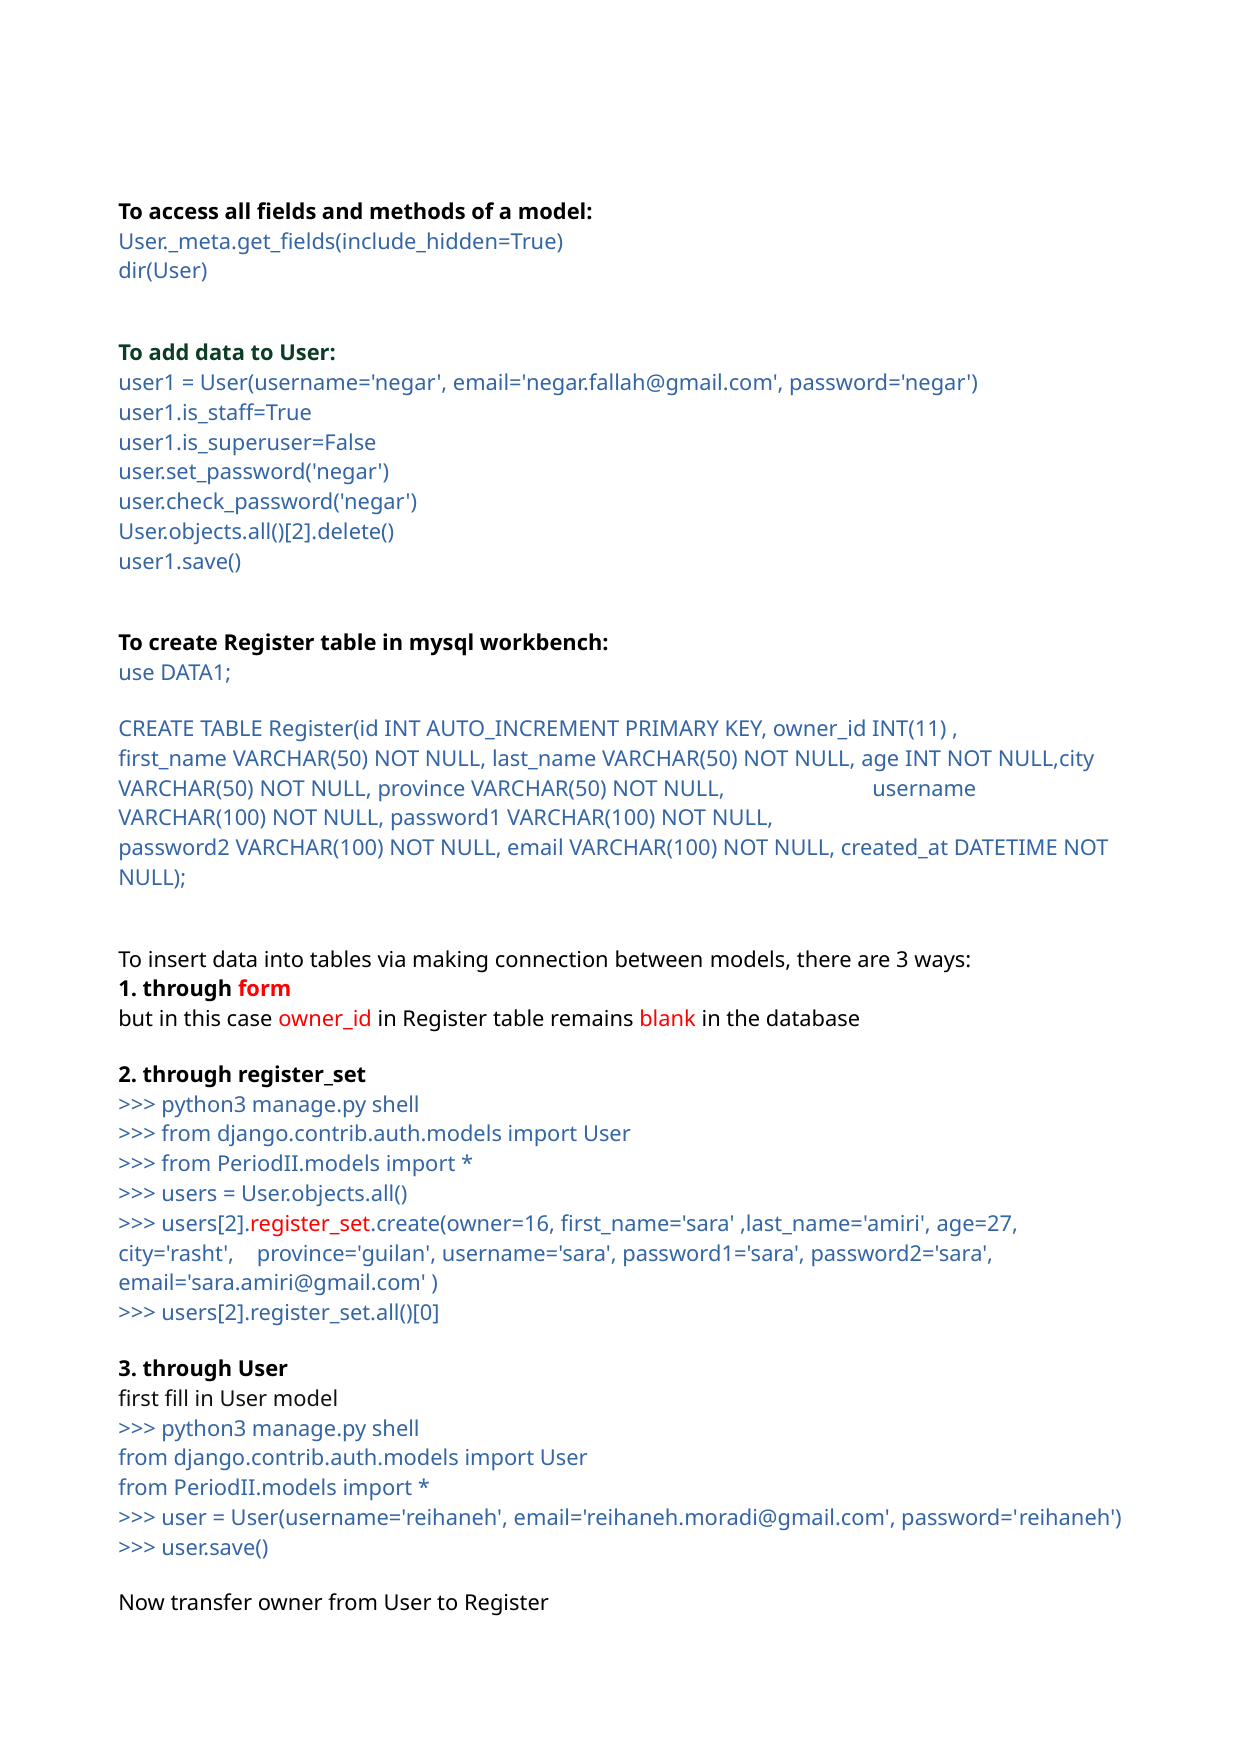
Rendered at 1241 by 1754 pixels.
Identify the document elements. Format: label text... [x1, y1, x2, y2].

text >>> user.save() [118, 1532, 1122, 1561]
text User._meta.get_fields(include_hidden=True) [118, 226, 1122, 256]
text first fill in User model [118, 1383, 1122, 1412]
text >>> python3 manage.py shell [118, 1089, 1122, 1118]
text user1.is_staff=True [118, 397, 1122, 427]
text user1 = User(username='negar', email='negar.fallah@gmail.com', password='negar') [118, 367, 1122, 397]
text dir(User) [118, 256, 1122, 285]
text 2. through register_set [118, 1059, 1122, 1089]
text user1.save() [118, 546, 1122, 576]
text CREATE TABLE Register(id INT AUTO_INCREMENT PRIMARY KEY, owner_id INT(11) , [118, 713, 1122, 743]
text >>> from django.contrib.auth.models import User [118, 1118, 1122, 1148]
text User.objects.all()[2].delete() [118, 516, 1122, 546]
text user.set_password('negar') [118, 456, 1122, 486]
text To create Register table in mysql workbench: [118, 627, 1122, 657]
text from django.contrib.auth.models import User [118, 1442, 1122, 1472]
text To access all fields and methods of a model: [118, 196, 1122, 226]
text but in this case owner_id in Register table remains blank in the database [118, 1003, 1122, 1033]
text Now transfer owner from User to Register [118, 1587, 1122, 1617]
text >>> user = User(username='reihaneh', email='reihaneh.moradi@gmail.com', password='reihaneh') [118, 1502, 1122, 1532]
text >>> users = User.objects.all() [118, 1178, 1122, 1208]
text use DATA1; [118, 657, 1122, 687]
text To insert data into tables via making connection between models, there are 3 ways: [118, 943, 1122, 973]
text >>> from PeriodII.models import * [118, 1148, 1122, 1178]
text >>> users[2].register_set.create(owner=16, first_name='sara' ,last_name='amiri', age=27, city='rasht', province='guilan', username='sara', password1='sara', password2='sara', email='sara.amiri@gmail.com' ) [118, 1208, 1122, 1297]
text >>> users[2].register_set.all()[0] [118, 1297, 1122, 1327]
text user.check_password('negar') [118, 486, 1122, 516]
text >>> python3 manage.py shell [118, 1412, 1122, 1442]
text 3. through User [118, 1353, 1122, 1383]
text from PeriodII.models import * [118, 1472, 1122, 1502]
text first_name VARCHAR(50) NOT NULL, last_name VARCHAR(50) NOT NULL, age INT NOT NULL,city VARCHAR(50) NOT NULL, province VARCHAR(50) NOT NULL, username VARCHAR(100) NOT NULL, password1 VARCHAR(100) NOT NULL, [118, 743, 1122, 832]
text user1.is_superuser=False [118, 427, 1122, 456]
text 1. through form [118, 973, 1122, 1003]
text To add data to User: [118, 337, 1122, 367]
text password2 VARCHAR(100) NOT NULL, email VARCHAR(100) NOT NULL, created_at DATETIME NOT NULL); [118, 832, 1122, 892]
